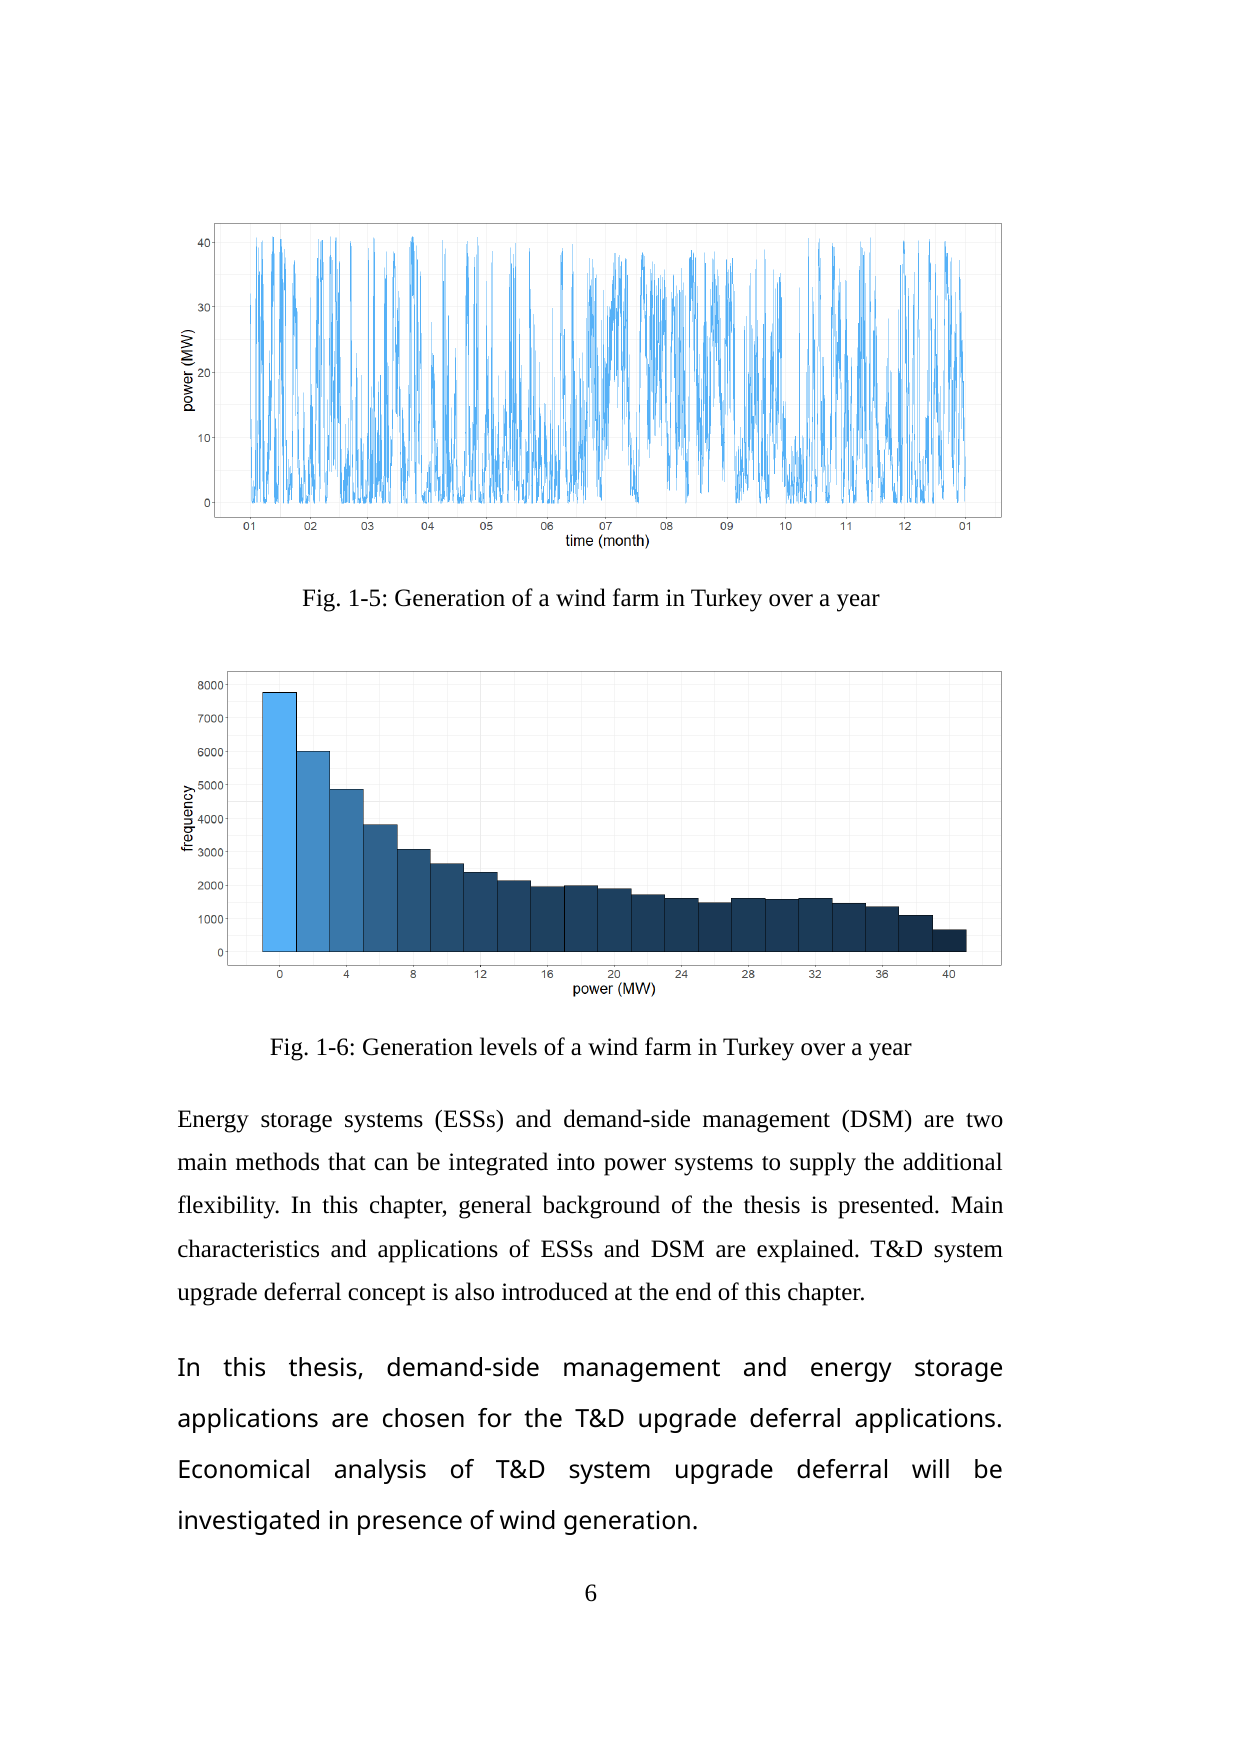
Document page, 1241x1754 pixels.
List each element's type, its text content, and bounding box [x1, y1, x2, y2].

text Fig. 1-5: Generation of a wind farm in Turkey over a year [177, 583, 1004, 612]
picture [177, 219, 1005, 551]
text In this thesis, demand-side management and energy storage applications are chosen for the T&D upgrade deferral applications. Economical analysis of T&D system upgrade deferral will be investigated in presence of wind generation. [177, 1349, 1004, 1537]
text Fig. 1-6: Generation levels of a wind farm in Turkey over a year [177, 1032, 1004, 1060]
text Energy storage systems (ESSs) and demand-side management (DSM) are two main methods that can be integrated into power systems to supply the additional flexibility. In this chapter, general background of the thesis is presented. Main characteristics and applications of ESSs and DSM are explained. T&D system upgrade deferral concept is also introduced at the end of this chapter. [177, 1104, 1004, 1306]
picture [177, 668, 1005, 999]
